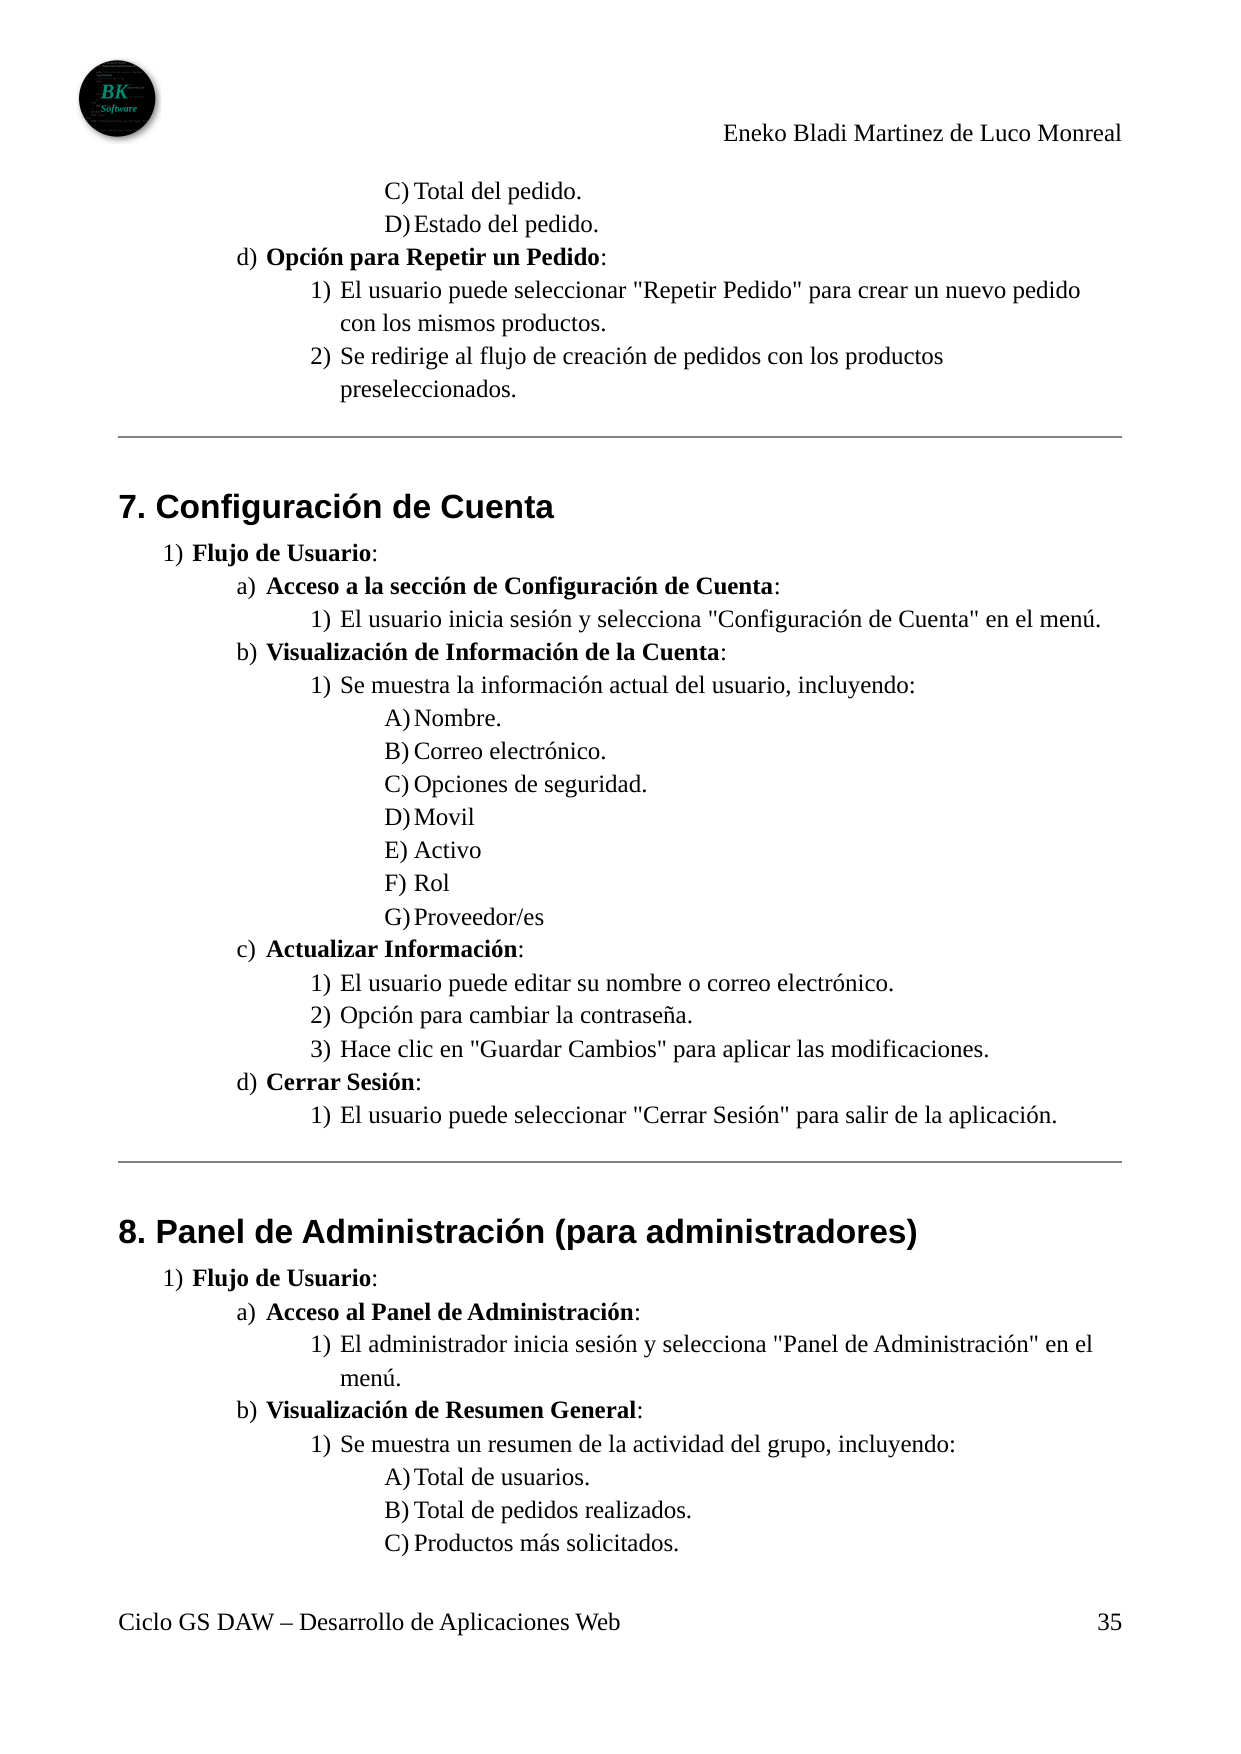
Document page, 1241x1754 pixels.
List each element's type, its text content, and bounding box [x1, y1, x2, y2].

subtitle 8. Panel de Administración (para administradores) [118, 1212, 1122, 1251]
list Estado del pedido. [384, 209, 1122, 238]
list Activo [384, 836, 1122, 864]
list Flujo de Usuario: [162, 538, 1122, 567]
list Hace clic en "Guardar Cambios" para aplicar las modificaciones. [310, 1034, 1122, 1062]
list Correo electrónico. [384, 736, 1122, 765]
list Total de pedidos realizados. [384, 1495, 1122, 1523]
list Flujo de Usuario: [162, 1263, 1122, 1292]
list Acceso al Panel de Administración: [236, 1297, 1122, 1325]
list Acceso a la sección de Configuración de Cuenta: [236, 571, 1122, 600]
list El administrador inicia sesión y selecciona "Panel de Administración" en el menú. [310, 1329, 1122, 1391]
list Proveedor/es [384, 902, 1122, 930]
list Visualización de Resumen General: [236, 1396, 1122, 1424]
list Total del pedido. [384, 176, 1122, 205]
list Cerrar Sesión: [236, 1067, 1122, 1095]
list Nombre. [384, 703, 1122, 732]
list Opción para Repetir un Pedido: [236, 242, 1122, 271]
list Se muestra un resumen de la actividad del grupo, incluyendo: [310, 1429, 1122, 1457]
list Total de usuarios. [384, 1462, 1122, 1490]
list Rol [384, 868, 1122, 897]
list Productos más solicitados. [384, 1528, 1122, 1556]
list Se muestra la información actual del usuario, incluyendo: [310, 670, 1122, 699]
list Movil [384, 802, 1122, 831]
list Se redirige al flujo de creación de pedidos con los productos preseleccionados. [310, 341, 1122, 403]
list Opción para cambiar la contraseña. [310, 1001, 1122, 1029]
list Opciones de seguridad. [384, 769, 1122, 798]
list Actualizar Información: [236, 934, 1122, 963]
list El usuario inicia sesión y selecciona "Configuración de Cuenta" en el menú. [310, 604, 1122, 633]
picture [76, 58, 162, 144]
list El usuario puede seleccionar "Repetir Pedido" para crear un nuevo pedido con los mismos productos. [310, 275, 1122, 337]
list El usuario puede editar su nombre o correo electrónico. [310, 968, 1122, 996]
subtitle 7. Configuración de Cuenta [118, 487, 1122, 526]
list El usuario puede seleccionar "Cerrar Sesión" para salir de la aplicación. [310, 1100, 1122, 1128]
list Visualización de Información de la Cuenta: [236, 637, 1122, 666]
